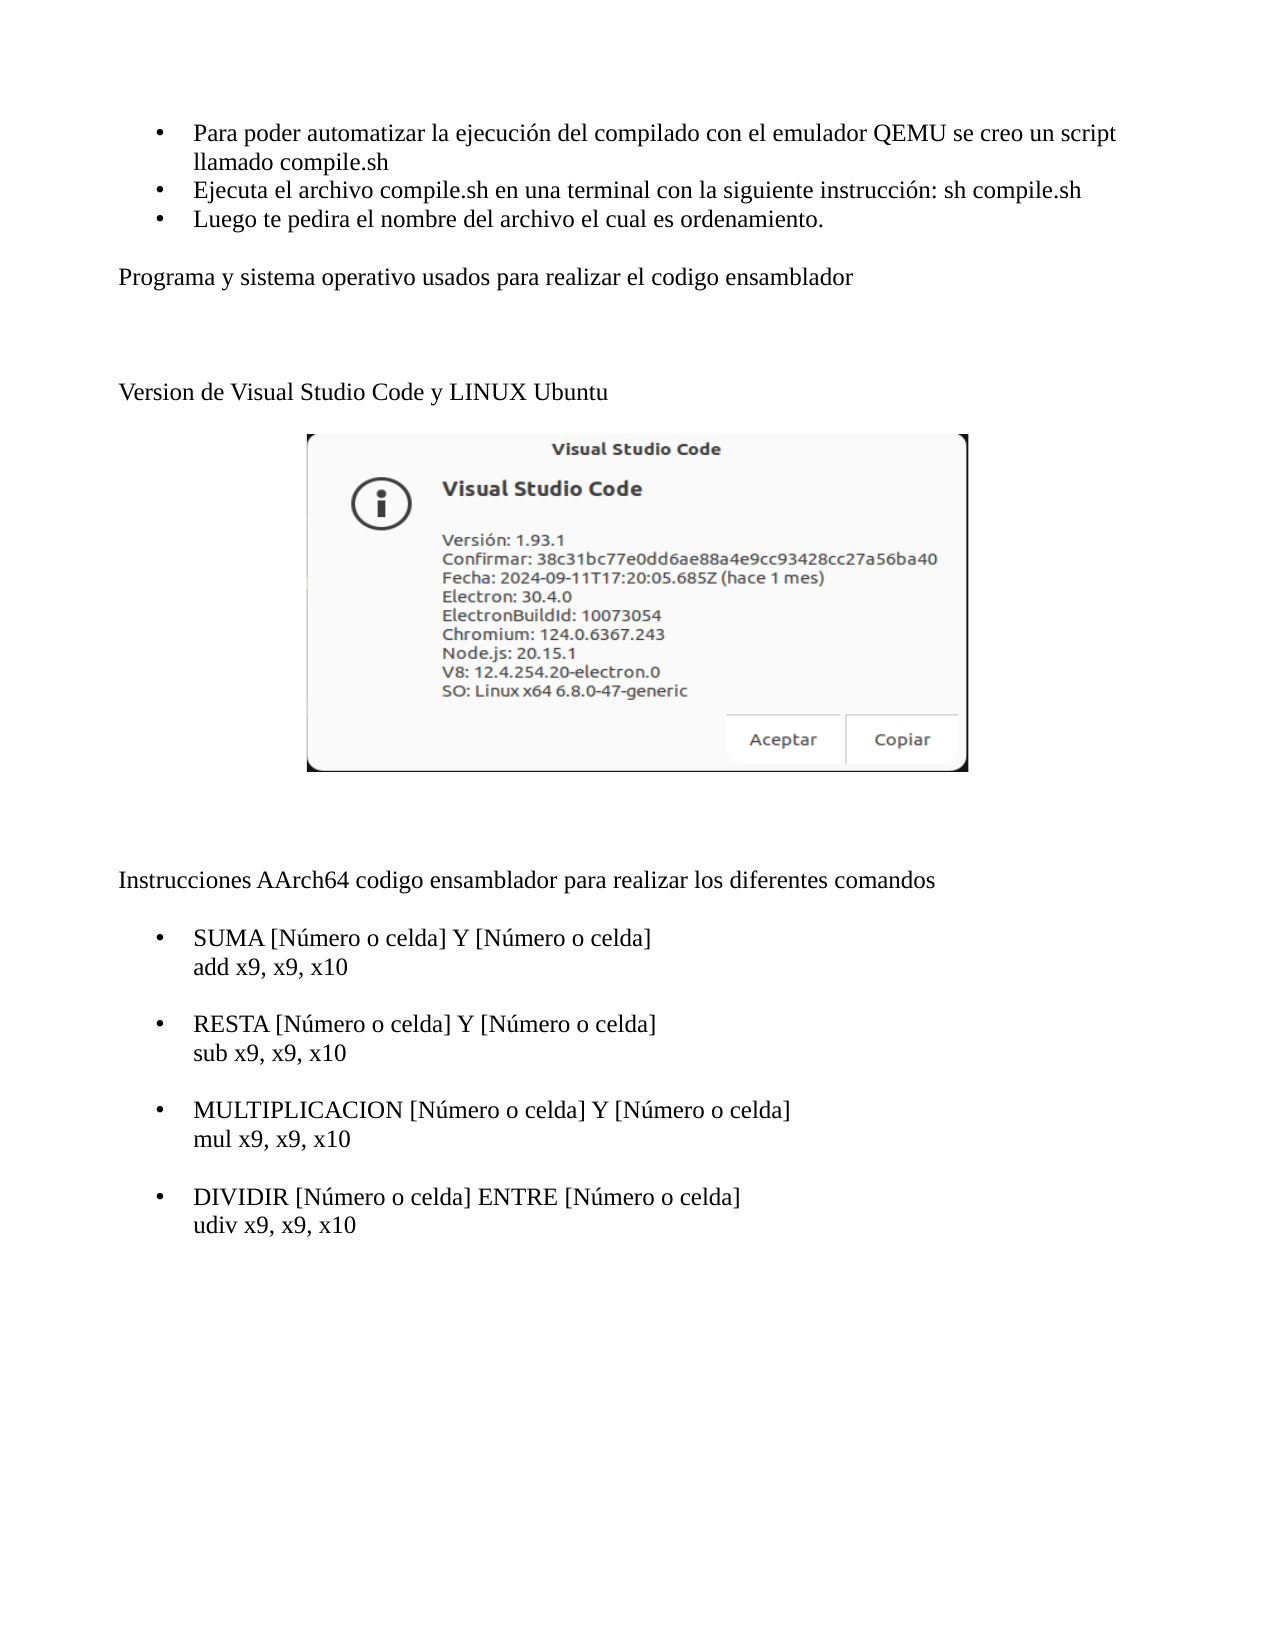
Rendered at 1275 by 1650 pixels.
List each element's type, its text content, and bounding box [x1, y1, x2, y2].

list mul x9, x9, x10 [156, 1124, 1157, 1153]
list Ejecuta el archivo compile.sh en una terminal con la siguiente instrucción: sh compile.sh [156, 176, 1157, 204]
list SUMA [Número o celda] Y [Número o celda] [156, 923, 1157, 952]
text Version de Visual Studio Code y LINUX Ubuntu [118, 377, 1157, 406]
picture [306, 434, 969, 772]
list RESTA [Número o celda] Y [Número o celda] [156, 1009, 1157, 1038]
list Para poder automatizar la ejecución del compilado con el emulador QEMU se creo un script llamado compile.sh [156, 118, 1157, 176]
list MULTIPLICACION [Número o celda] Y [Número o celda] [156, 1096, 1157, 1124]
list sub x9, x9, x10 [156, 1038, 1157, 1067]
text Programa y sistema operativo usados para realizar el codigo ensamblador [118, 262, 1157, 291]
list add x9, x9, x10 [156, 952, 1157, 981]
list Luego te pedira el nombre del archivo el cual es ordenamiento. [156, 204, 1157, 233]
text Instrucciones AArch64 codigo ensamblador para realizar los diferentes comandos [118, 866, 1157, 894]
list udiv x9, x9, x10 [156, 1211, 1157, 1239]
list DIVIDIR [Número o celda] ENTRE [Número o celda] [156, 1182, 1157, 1211]
